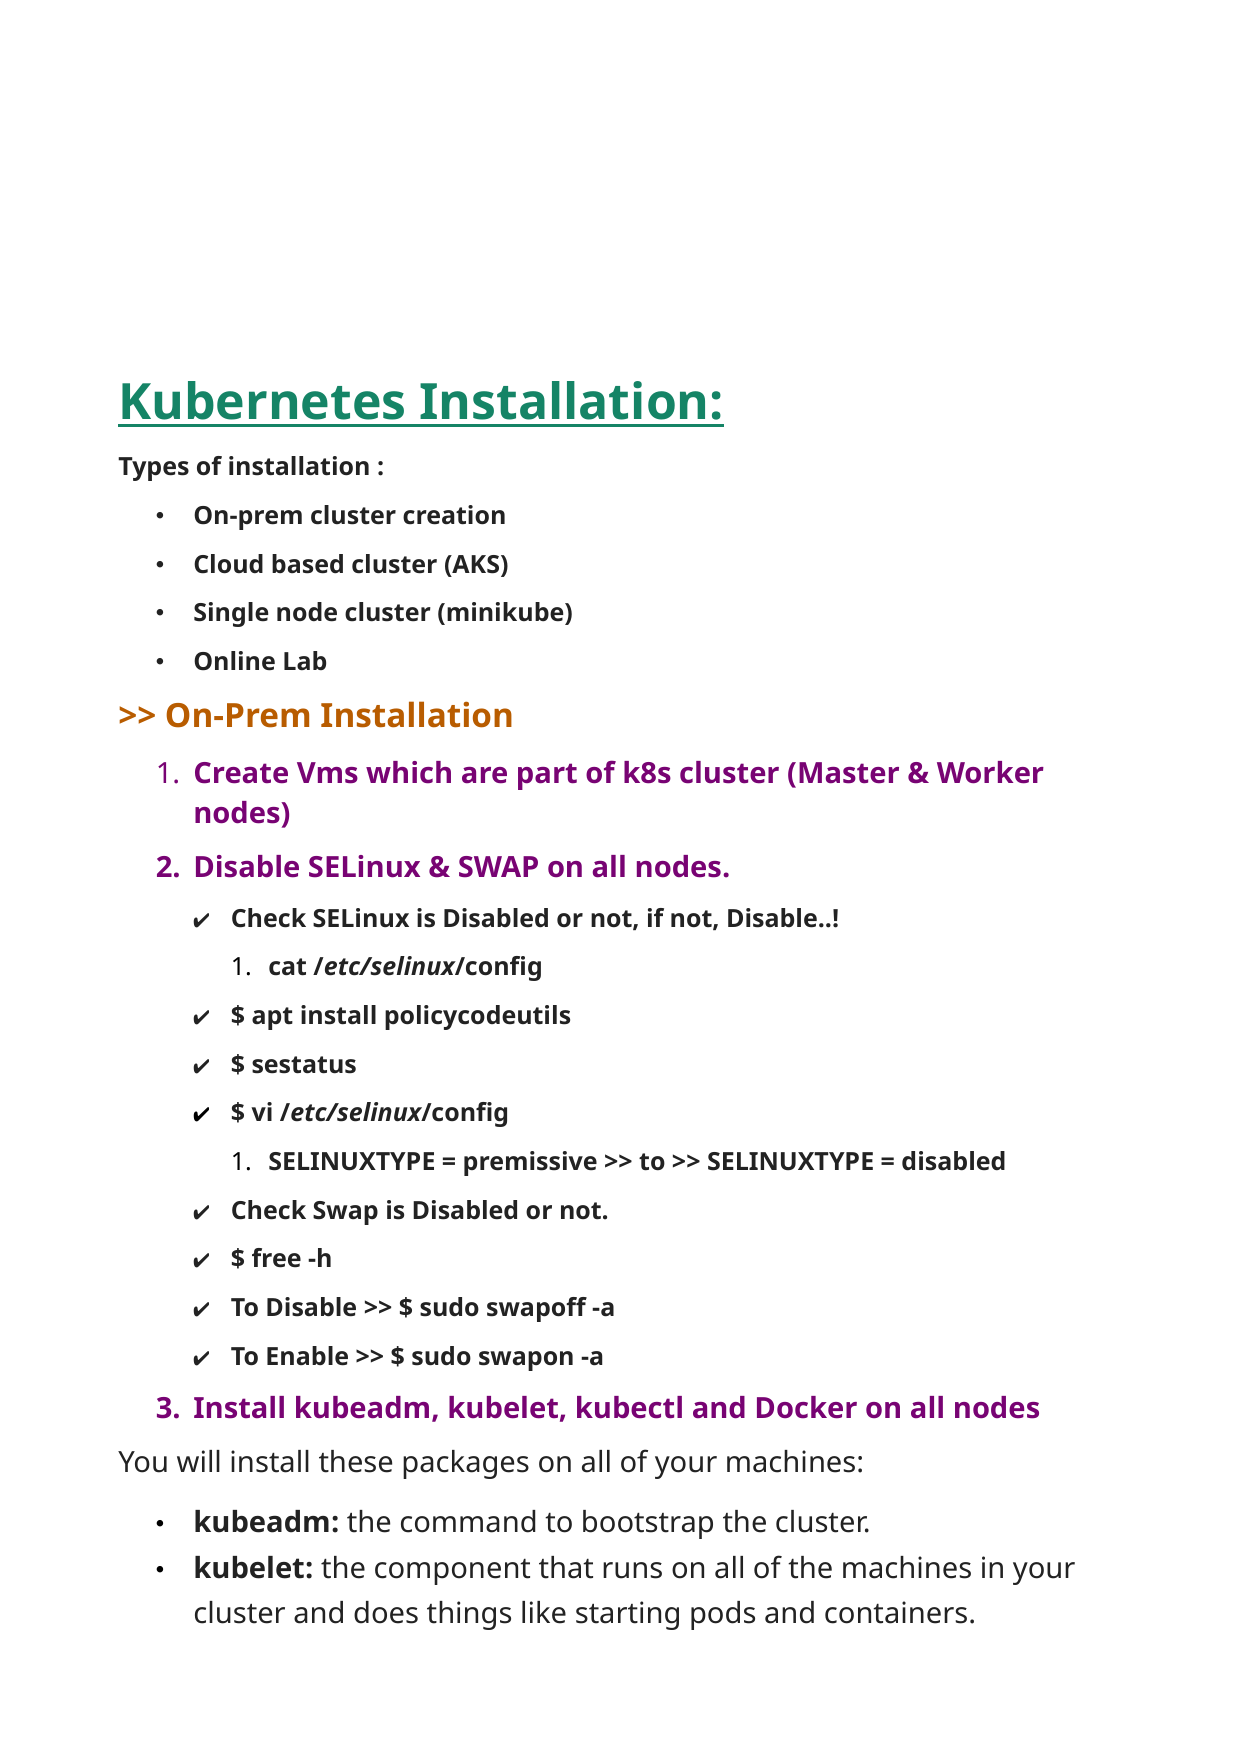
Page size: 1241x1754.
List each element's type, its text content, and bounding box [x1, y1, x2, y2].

list Cloud based cluster (AKS) [156, 546, 1122, 580]
text You will install these packages on all of your machines: [118, 1441, 1122, 1481]
list $ sestatus [193, 1046, 1122, 1080]
list Disable SELinux & SWAP on all nodes. [156, 846, 1122, 886]
text Types of installation : [118, 449, 1122, 483]
list Check Swap is Disabled or not. [193, 1192, 1122, 1226]
list kubeadm: the command to bootstrap the cluster. [156, 1501, 1122, 1541]
list Online Lab [156, 643, 1122, 678]
list On-prem cluster creation [156, 498, 1122, 532]
text >> On-Prem Installation [118, 692, 1122, 738]
list cat /etc/selinux/config [231, 949, 1122, 983]
list To Disable >> $ sudo swapoff -a [193, 1289, 1122, 1324]
list $ free -h [193, 1241, 1122, 1275]
text Kubernetes Installation: [118, 366, 1122, 434]
list $ apt install policycodeutils [193, 998, 1122, 1032]
list Install kubeadm, kubelet, kubectl and Docker on all nodes [156, 1387, 1122, 1427]
list SELINUXTYPE = premissive >> to >> SELINUXTYPE = disabled [231, 1144, 1122, 1178]
list Create Vms which are part of k8s cluster (Master & Worker nodes) [156, 752, 1122, 832]
list To Enable >> $ sudo swapon -a [193, 1338, 1122, 1372]
list Check SELinux is Disabled or not, if not, Disable..! [193, 900, 1122, 934]
list $ vi /etc/selinux/config [193, 1095, 1122, 1129]
list kubelet: the component that runs on all of the machines in your cluster and does things like starting pods and containers. [156, 1547, 1122, 1632]
list Single node cluster (minikube) [156, 595, 1122, 629]
